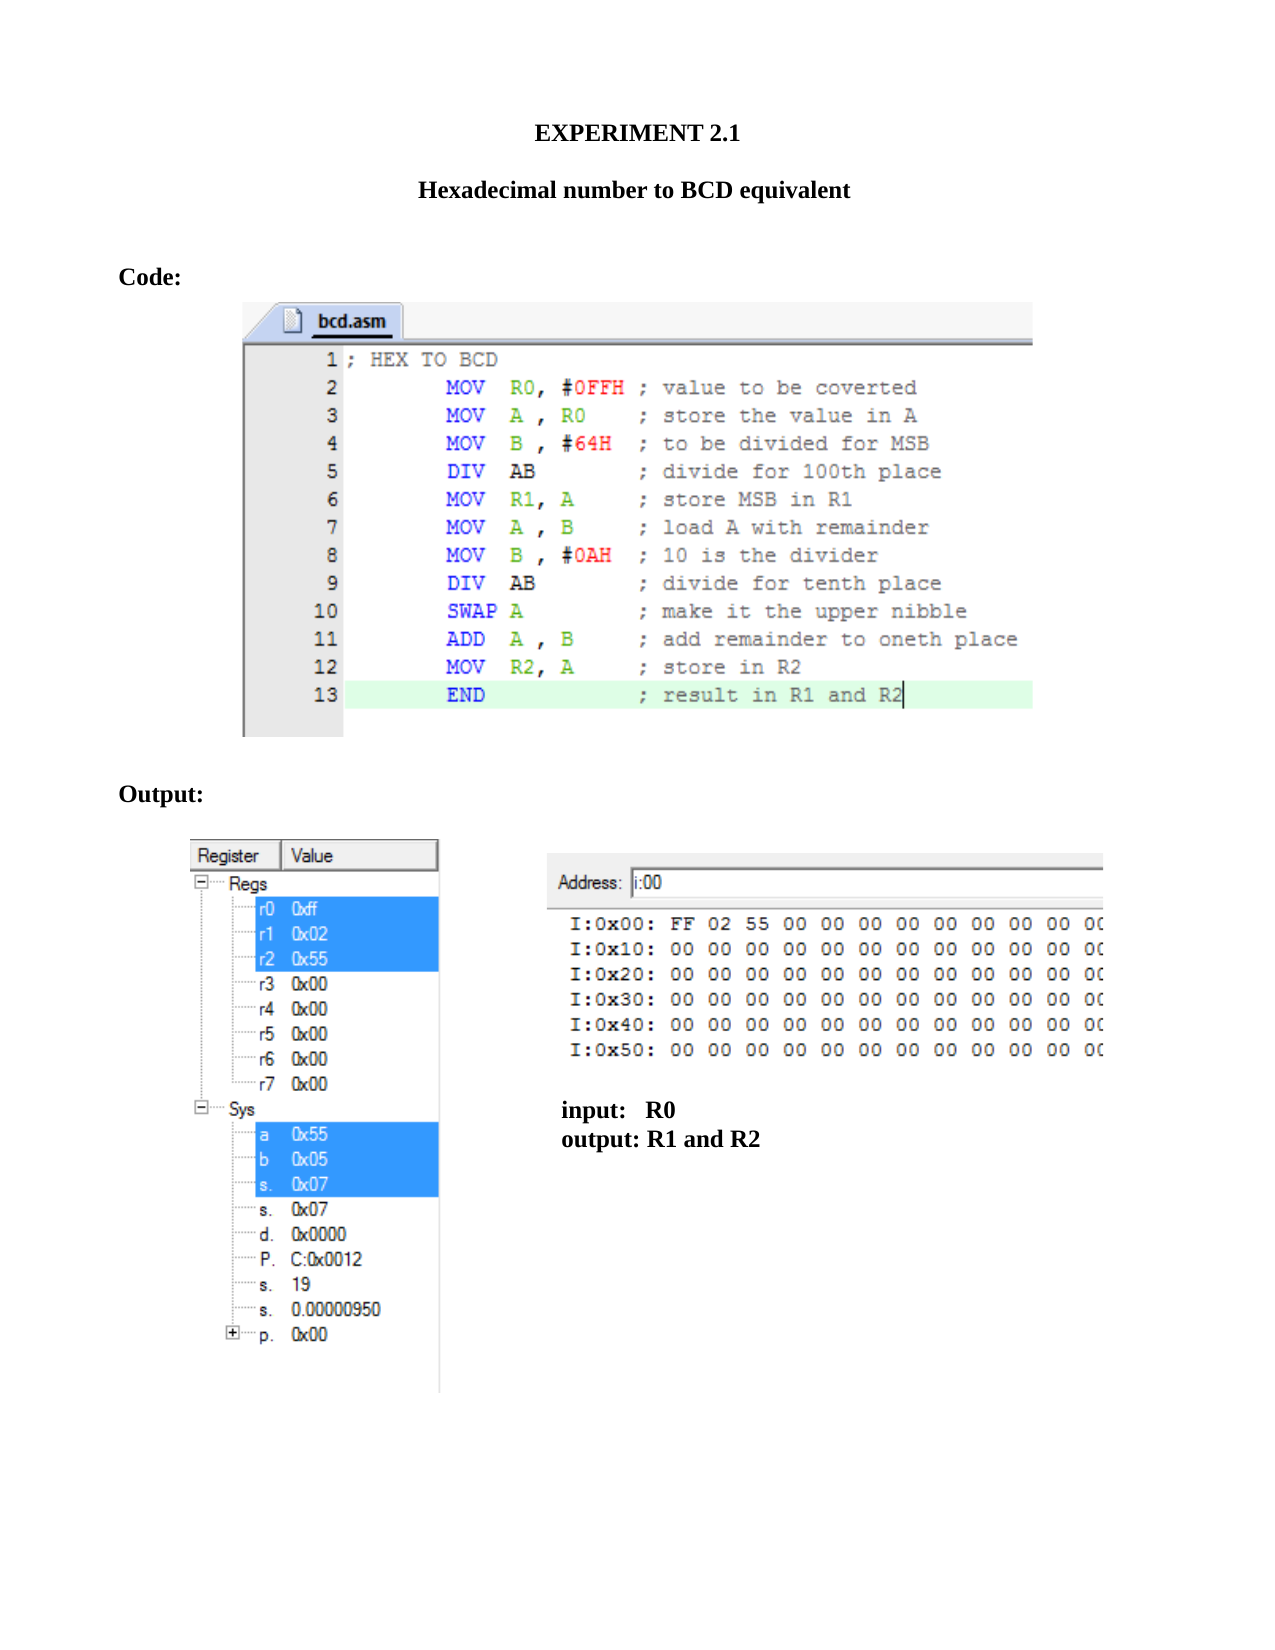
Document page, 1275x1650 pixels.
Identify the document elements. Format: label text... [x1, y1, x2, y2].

picture [546, 853, 1104, 1061]
text Output: [118, 779, 1157, 808]
picture [242, 302, 1033, 737]
text [118, 1124, 190, 1153]
text input: R0 [442, 1096, 1157, 1124]
text Code: [118, 262, 1157, 291]
text output: R1 and R2 [442, 1124, 1157, 1153]
text EXPERIMENT 2.1 [118, 118, 1157, 147]
text [118, 1096, 190, 1124]
picture [190, 839, 442, 1393]
text Hexadecimal number to BCD equivalent [118, 176, 1157, 204]
